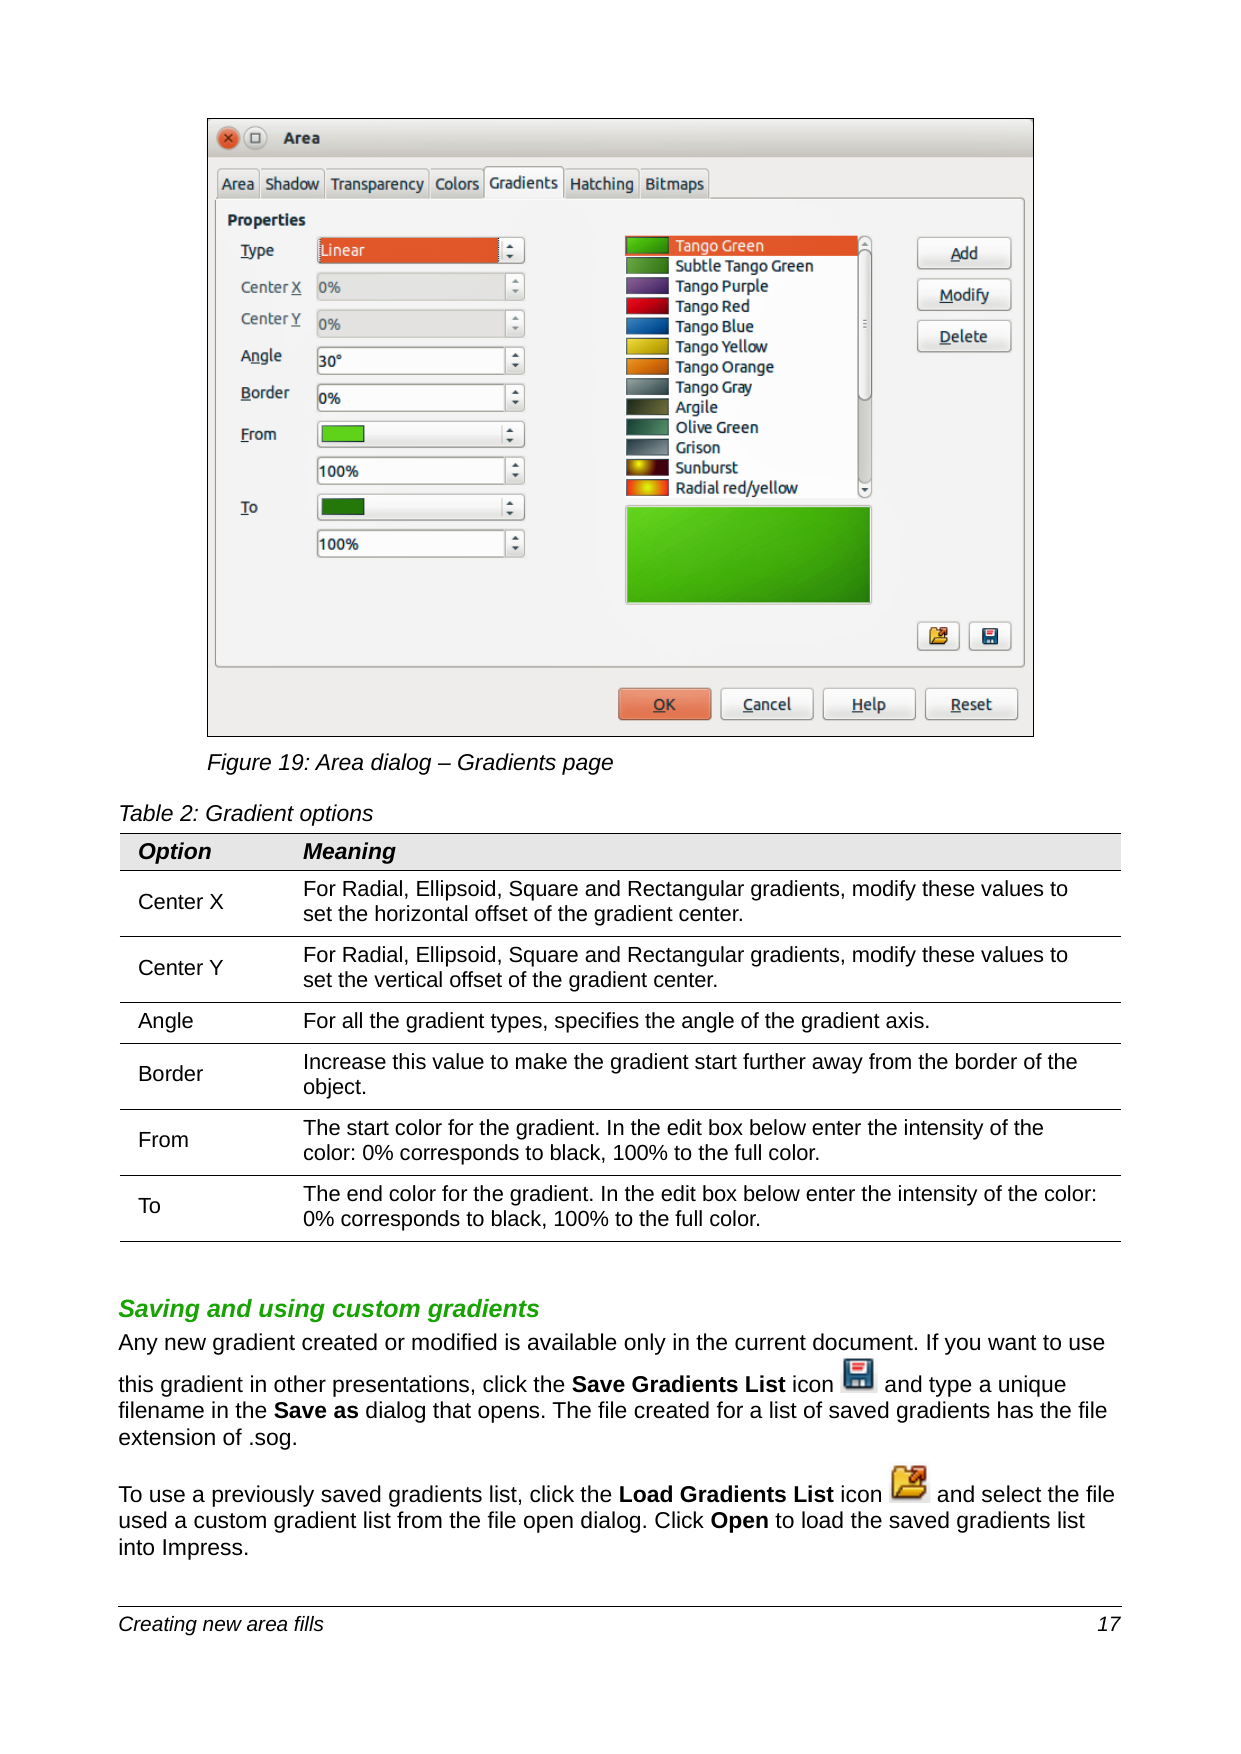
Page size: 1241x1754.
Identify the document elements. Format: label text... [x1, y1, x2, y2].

table_header Option [120, 834, 285, 870]
table_cell The end color for the gradient. In the edit box below enter the intensity of the color: 0% corresponds to black, 100% to the full color. [285, 1176, 1121, 1241]
table_cell For Radial, Ellipsoid, Square and Rectangular gradients, modify these values to set the horizontal offset of the gradient center. [285, 871, 1121, 936]
text Any new gradient created or modified is available only in the current document. If you want to use this gradient in other presentations, click the Save Gradients List icon and type a unique filename in the Save as dialog that opens. The file created for a list of saved gradients has the file extension of .sog. [118, 1329, 1122, 1450]
table_cell To [120, 1176, 285, 1241]
table_cell From [120, 1110, 285, 1175]
table_cell The start color for the gradient. In the edit box below enter the intensity of the color: 0% corresponds to black, 100% to the full color. [285, 1110, 1121, 1175]
table_cell For all the gradient types, specifies the angle of the gradient axis. [285, 1003, 1121, 1043]
table_cell Increase this value to make the gradient start further away from the border of the object. [285, 1044, 1121, 1109]
picture [888, 1462, 931, 1503]
table_cell For Radial, Ellipsoid, Square and Rectangular gradients, modify these values to set the vertical offset of the gradient center. [285, 937, 1121, 1002]
text Table 2: Gradient options [118, 800, 1122, 826]
table_cell Angle [120, 1003, 285, 1043]
subtitle Saving and using custom gradients [118, 1293, 1122, 1322]
table_cell Border [120, 1044, 285, 1109]
picture [208, 119, 1033, 736]
picture [840, 1355, 878, 1393]
text To use a previously saved gradients list, click the Load Gradients List icon and select the file used a custom gradient list from the file open dialog. Click Open to load the saved gradients list into Impress. [118, 1463, 1122, 1560]
table_header Meaning [285, 834, 1121, 870]
table_cell Center Y [120, 937, 285, 1002]
table_cell Center X [120, 871, 285, 936]
text Figure 19: Area dialog – Gradients page [207, 748, 1033, 775]
